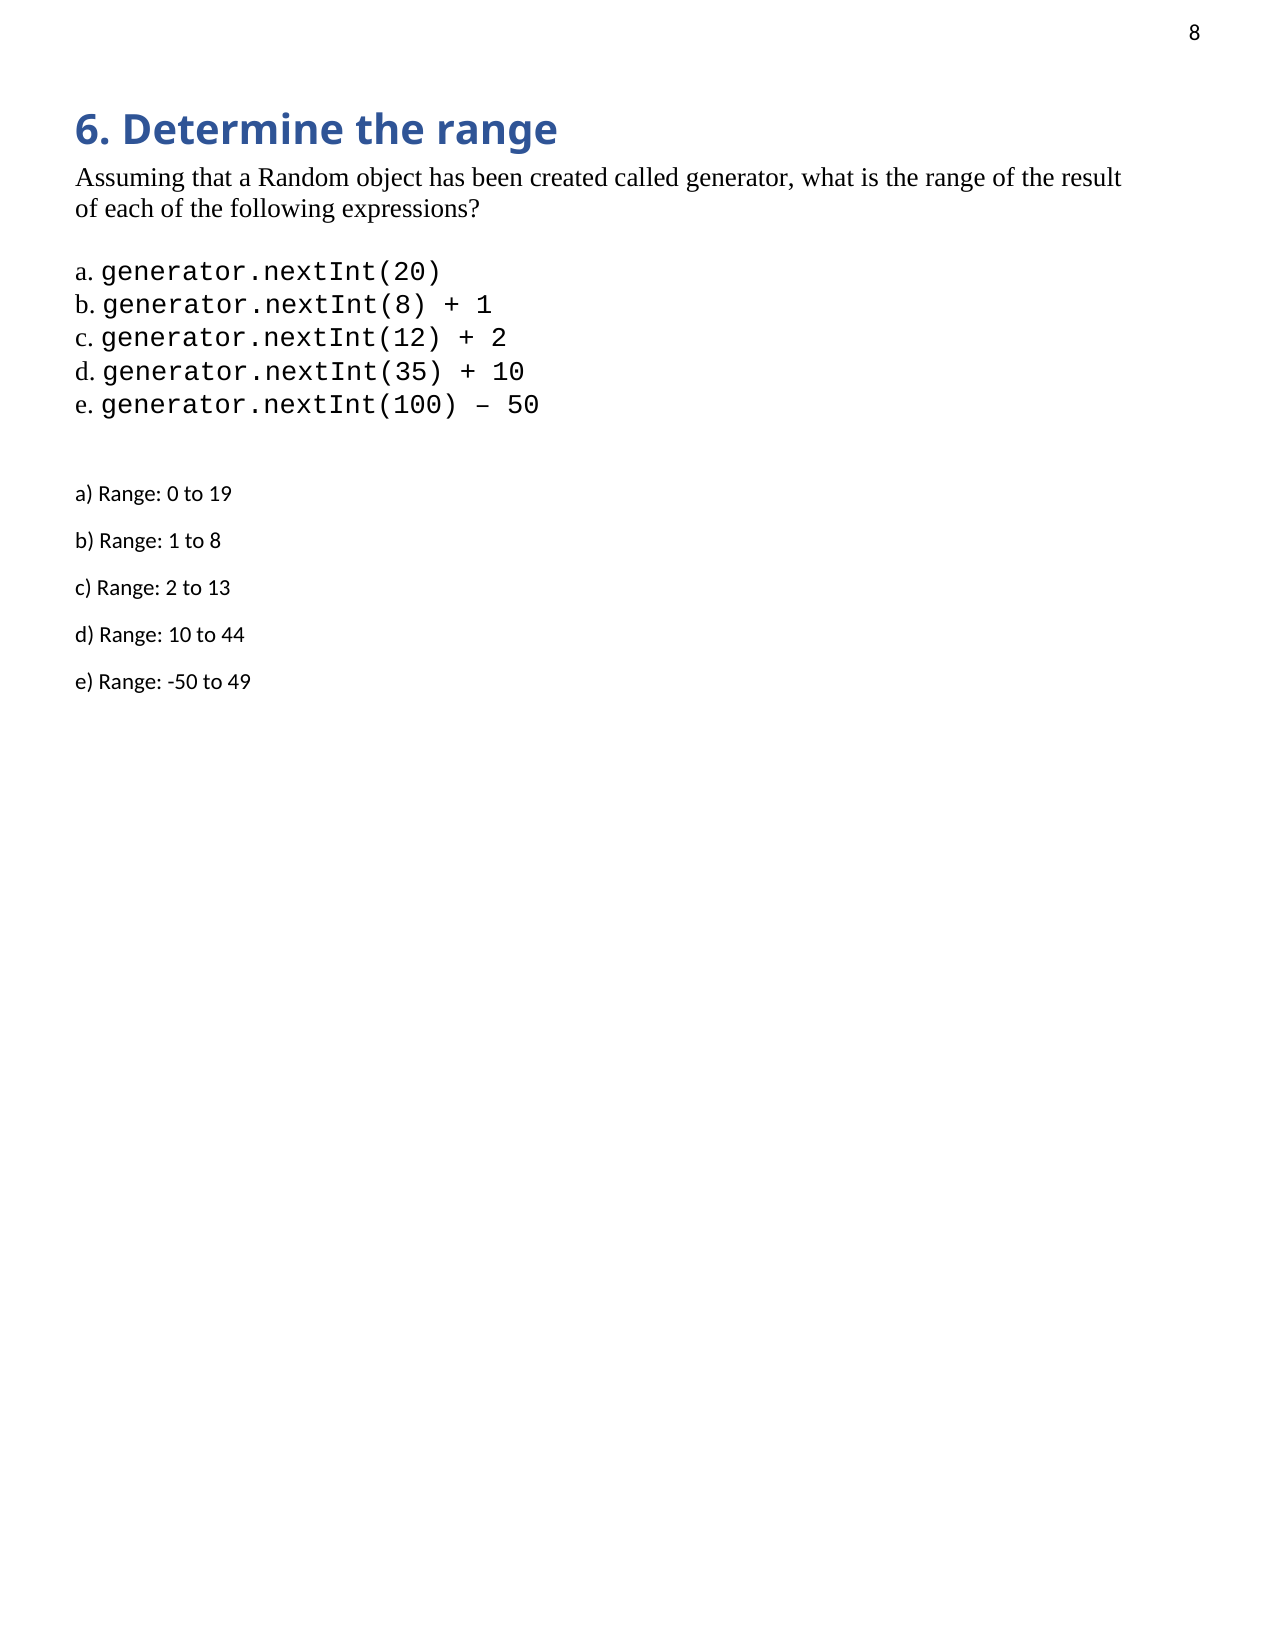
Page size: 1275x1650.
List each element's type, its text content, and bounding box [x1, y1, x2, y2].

text b) Range: 1 to 8 [75, 526, 1200, 554]
text e. generator.nextInt(100) – 50 [75, 388, 1200, 422]
text c) Range: 2 to 13 [75, 573, 1200, 601]
text Assuming that a Random object has been created called generator, what is the range of the result [75, 161, 1200, 192]
text c. generator.nextInt(12) + 2 [75, 322, 1200, 355]
text b. generator.nextInt(8) + 1 [75, 288, 1200, 322]
text a) Range: 0 to 19 [75, 479, 1200, 507]
text e) Range: -50 to 49 [75, 667, 1200, 695]
subtitle 6. Determine the range [75, 100, 1200, 157]
text a. generator.nextInt(20) [75, 255, 1200, 288]
text d) Range: 10 to 44 [75, 620, 1200, 648]
text of each of the following expressions? [75, 192, 1200, 255]
text d. generator.nextInt(35) + 10 [75, 355, 1200, 388]
